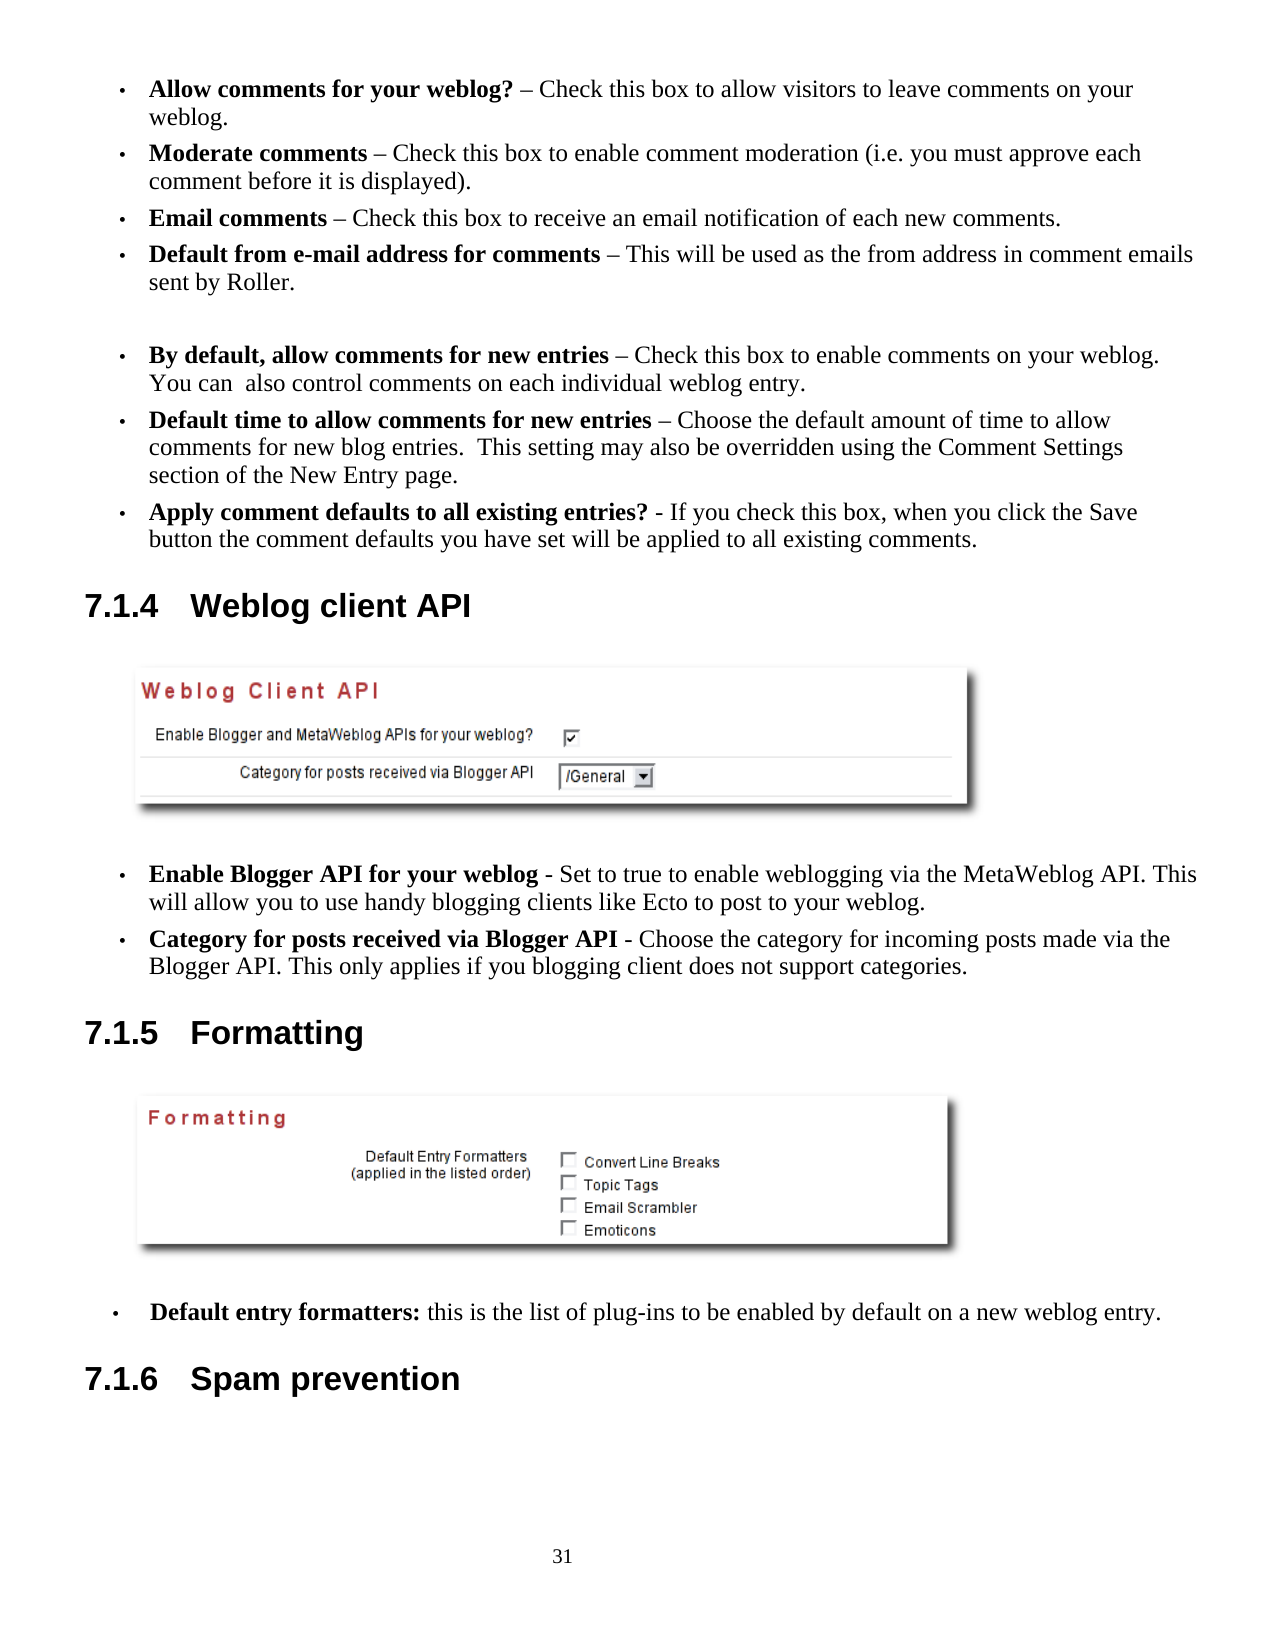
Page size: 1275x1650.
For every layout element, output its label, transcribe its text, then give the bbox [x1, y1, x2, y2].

list Category for posts received via Blogger API - Choose the category for incoming posts made via the Blogger API. This only applies if you blogging client does not support categories. [119, 925, 1200, 980]
list Default entry formatters: this is the list of plug-ins to be enabled by default on a new weblog entry. [112, 1298, 1200, 1326]
subtitle Formatting [75, 1014, 1200, 1051]
list Default from e-mail address for comments – This will be used as the from address in comment emails sent by Roller. [119, 240, 1200, 296]
list Email comments – Check this box to receive an email notification of each new comments. [119, 204, 1200, 231]
picture [131, 1090, 966, 1262]
list Enable Blogger API for your weblog - Set to true to enable weblogging via the MetaWeblog API. This will allow you to use handy blogging clients like Ecto to post to your weblog. [119, 860, 1200, 916]
picture [129, 662, 986, 824]
subtitle Spam prevention [75, 1360, 1200, 1397]
subtitle Weblog client API [75, 587, 1200, 624]
list Allow comments for your weblog? – Check this box to allow visitors to leave comments on your weblog. [119, 75, 1200, 130]
list Default time to allow comments for new entries – Choose the default amount of time to allow comments for new blog entries. This setting may also be overridden using the Comment Settings section of the New Entry page. [119, 406, 1200, 489]
list Apply comment defaults to all existing entries? - If you check this box, when you click the Save button the comment defaults you have set will be applied to all existing comments. [119, 498, 1200, 553]
list Moderate comments – Check this box to enable comment moderation (i.e. you must approve each comment before it is displayed). [119, 139, 1200, 195]
list By default, allow comments for new entries – Check this box to enable comments on your weblog. You can also control comments on each individual weblog entry. [119, 341, 1200, 397]
